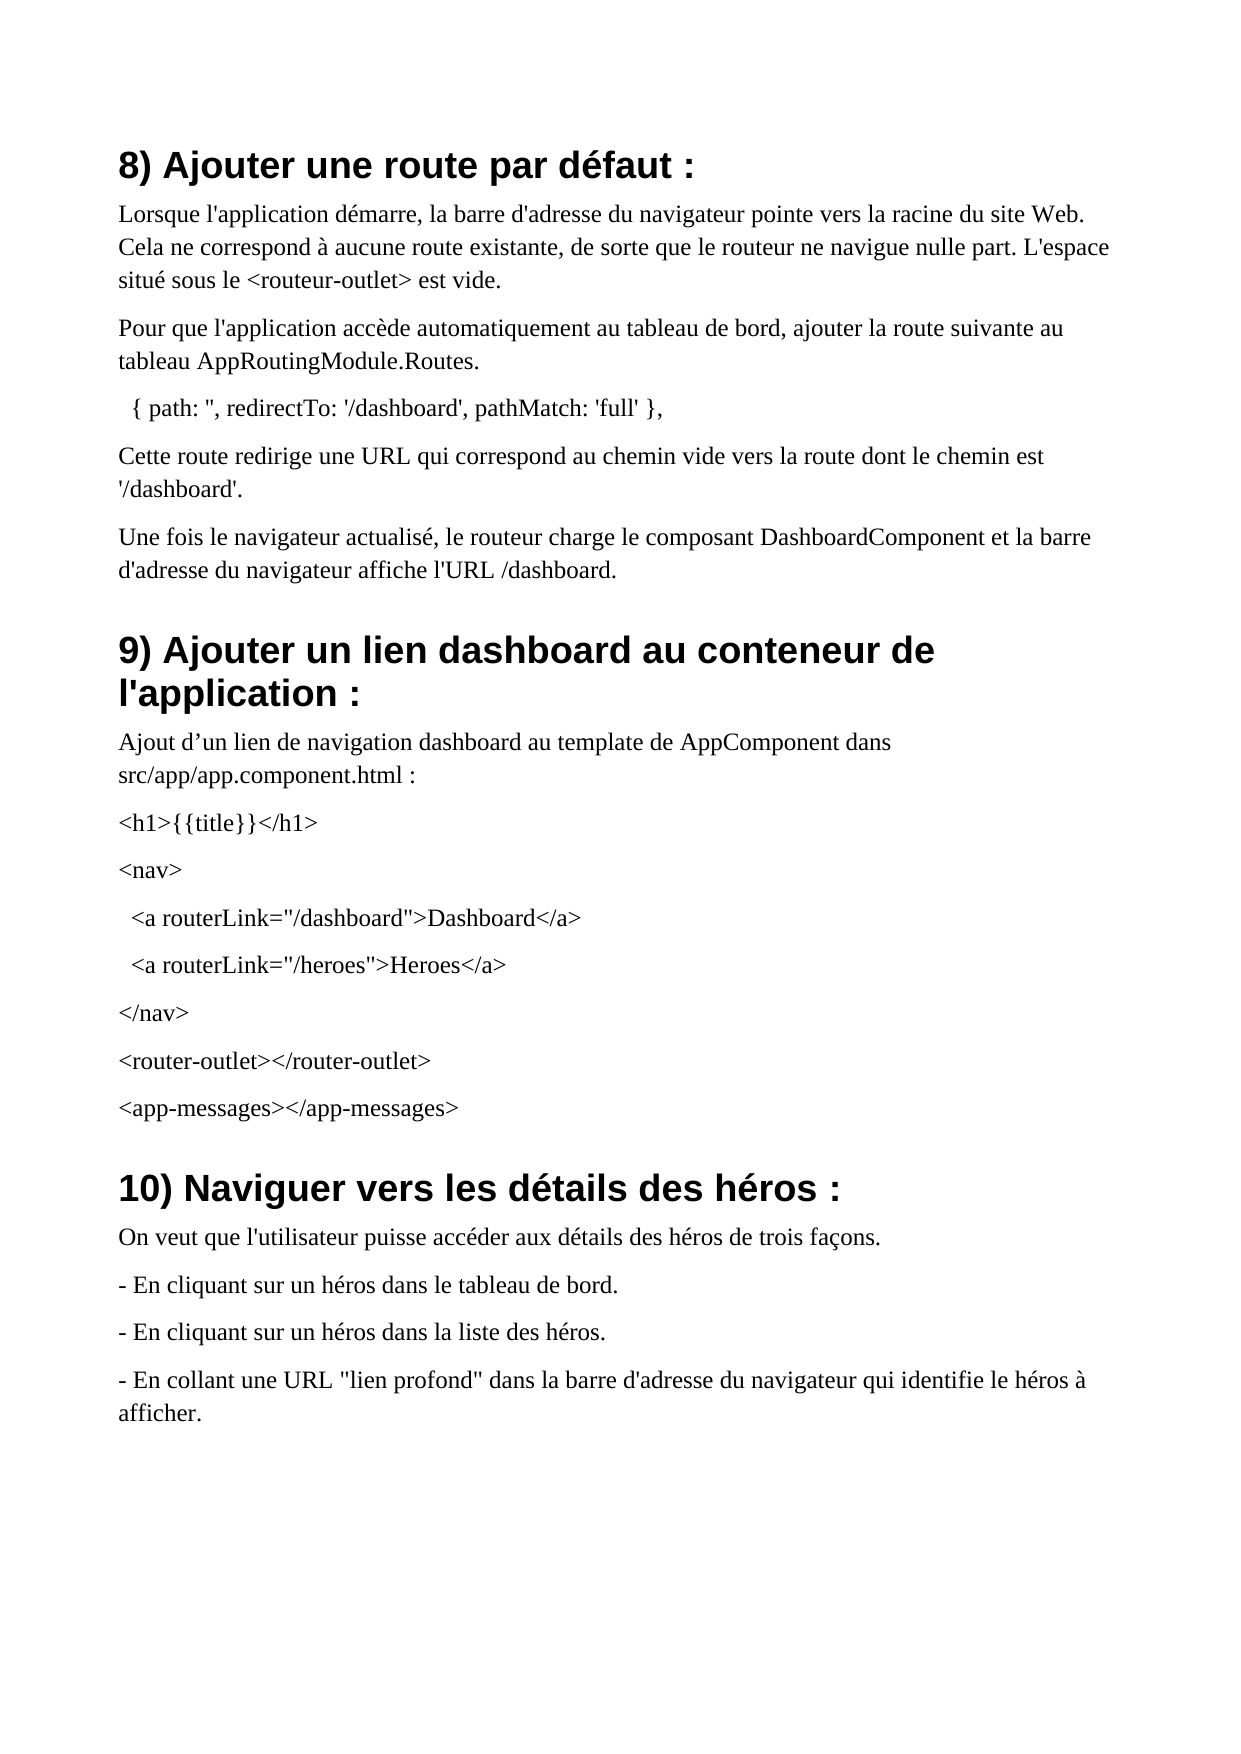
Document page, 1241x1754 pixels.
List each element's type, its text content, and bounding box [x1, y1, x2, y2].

text Pour que l'application accède automatiquement au tableau de bord, ajouter la route suivante au tableau AppRoutingModule.Routes. [118, 313, 1122, 375]
text Lorsque l'application démarre, la barre d'adresse du navigateur pointe vers la racine du site Web. Cela ne correspond à aucune route existante, de sorte que le routeur ne navigue nulle part. L'espace situé sous le <routeur-outlet> est vide. [118, 199, 1122, 294]
subtitle 8) Ajouter une route par défaut : [118, 143, 1122, 187]
subtitle 10) Naviguer vers les détails des héros : [118, 1166, 1122, 1210]
text <a routerLink="/heroes">Heroes</a> [118, 951, 1122, 979]
text Une fois le navigateur actualisé, le routeur charge le composant DashboardComponent et la barre d'adresse du navigateur affiche l'URL /dashboard. [118, 522, 1122, 583]
text - En cliquant sur un héros dans la liste des héros. [118, 1317, 1122, 1346]
text <app-messages></app-messages> [118, 1093, 1122, 1122]
text { path: '', redirectTo: '/dashboard', pathMatch: 'full' }, [118, 393, 1122, 422]
text Cette route redirige une URL qui correspond au chemin vide vers la route dont le chemin est '/dashboard'. [118, 441, 1122, 503]
subtitle 9) Ajouter un lien dashboard au conteneur de l'application : [118, 627, 1122, 715]
text Ajout d’un lien de navigation dashboard au template de AppComponent dans src/app/app.component.html : [118, 727, 1122, 789]
text </nav> [118, 998, 1122, 1027]
text <nav> [118, 855, 1122, 884]
text <h1>{{title}}</h1> [118, 808, 1122, 837]
text <a routerLink="/dashboard">Dashboard</a> [118, 903, 1122, 932]
text - En collant une URL "lien profond" dans la barre d'adresse du navigateur qui identifie le héros à afficher. [118, 1365, 1122, 1427]
text - En cliquant sur un héros dans le tableau de bord. [118, 1270, 1122, 1298]
text <router-outlet></router-outlet> [118, 1046, 1122, 1074]
text On veut que l'utilisateur puisse accéder aux détails des héros de trois façons. [118, 1222, 1122, 1251]
